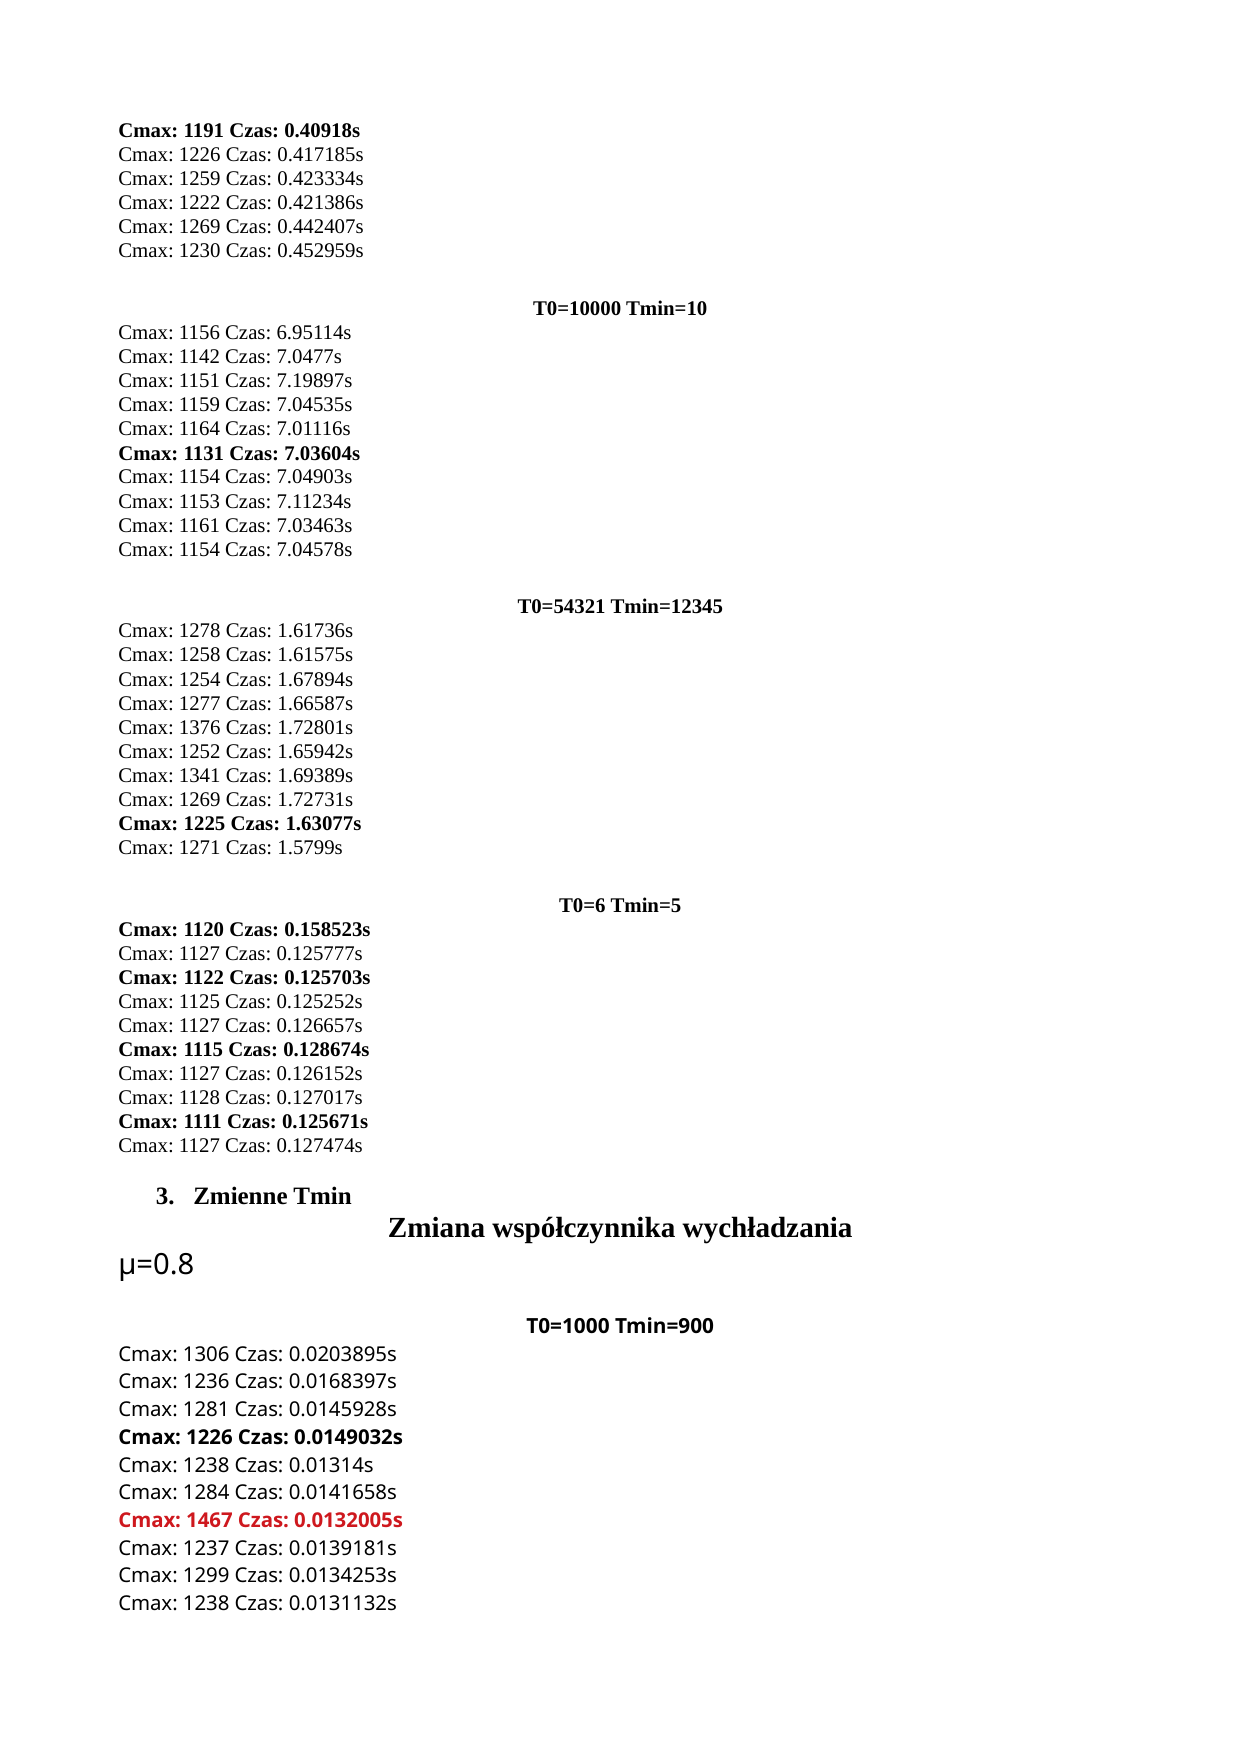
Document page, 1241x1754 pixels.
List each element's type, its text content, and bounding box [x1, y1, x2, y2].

text Cmax: 1467 Czas: 0.0132005s [118, 1506, 1122, 1533]
text Cmax: 1269 Czas: 0.442407s [118, 214, 1122, 238]
text Cmax: 1299 Czas: 0.0134253s [118, 1561, 1122, 1589]
text T0=10000 Tmin=10 [118, 296, 1122, 320]
text Cmax: 1237 Czas: 0.0139181s [118, 1533, 1122, 1561]
text Cmax: 1284 Czas: 0.0141658s [118, 1478, 1122, 1506]
text Cmax: 1153 Czas: 7.11234s [118, 488, 1122, 513]
text Cmax: 1230 Czas: 0.452959s [118, 238, 1122, 262]
text Cmax: 1151 Czas: 7.19897s [118, 368, 1122, 392]
text Cmax: 1115 Czas: 0.128674s [118, 1037, 1122, 1061]
text Cmax: 1125 Czas: 0.125252s [118, 989, 1122, 1013]
text Cmax: 1156 Czas: 6.95114s [118, 320, 1122, 344]
text Zmiana współczynnika wychładzania [118, 1210, 1122, 1243]
text Cmax: 1271 Czas: 1.5799s [118, 835, 1122, 859]
text Cmax: 1376 Czas: 1.72801s [118, 714, 1122, 739]
text Cmax: 1341 Czas: 1.69389s [118, 763, 1122, 787]
text Cmax: 1277 Czas: 1.66587s [118, 691, 1122, 714]
text Cmax: 1164 Czas: 7.01116s [118, 416, 1122, 440]
text Cmax: 1191 Czas: 0.40918s [118, 118, 1122, 142]
text Cmax: 1238 Czas: 0.01314s [118, 1450, 1122, 1478]
text Cmax: 1226 Czas: 0.417185s [118, 142, 1122, 166]
text Cmax: 1122 Czas: 0.125703s [118, 965, 1122, 989]
text μ=0.8 [118, 1243, 1122, 1283]
text Cmax: 1127 Czas: 0.125777s [118, 941, 1122, 965]
text Cmax: 1142 Czas: 7.0477s [118, 344, 1122, 368]
text T0=6 Tmin=5 [118, 892, 1122, 917]
text Cmax: 1238 Czas: 0.0131132s [118, 1589, 1122, 1616]
text Cmax: 1258 Czas: 1.61575s [118, 642, 1122, 666]
text Cmax: 1269 Czas: 1.72731s [118, 787, 1122, 811]
text Cmax: 1111 Czas: 0.125671s [118, 1109, 1122, 1133]
text Cmax: 1154 Czas: 7.04903s [118, 464, 1122, 488]
text Cmax: 1225 Czas: 1.63077s [118, 811, 1122, 835]
list Zmienne Tmin [156, 1181, 1122, 1210]
text Cmax: 1128 Czas: 0.127017s [118, 1085, 1122, 1109]
text Cmax: 1131 Czas: 7.03604s [118, 440, 1122, 464]
text Cmax: 1259 Czas: 0.423334s [118, 166, 1122, 190]
text T0=54321 Tmin=12345 [118, 594, 1122, 618]
text T0=1000 Tmin=900 [118, 1311, 1122, 1339]
text Cmax: 1252 Czas: 1.65942s [118, 739, 1122, 763]
text Cmax: 1127 Czas: 0.126657s [118, 1013, 1122, 1037]
text Cmax: 1222 Czas: 0.421386s [118, 190, 1122, 214]
text Cmax: 1236 Czas: 0.0168397s [118, 1367, 1122, 1395]
text Cmax: 1306 Czas: 0.0203895s [118, 1339, 1122, 1367]
text Cmax: 1154 Czas: 7.04578s [118, 537, 1122, 561]
text Cmax: 1127 Czas: 0.127474s [118, 1133, 1122, 1157]
text Cmax: 1254 Czas: 1.67894s [118, 666, 1122, 691]
text Cmax: 1226 Czas: 0.0149032s [118, 1422, 1122, 1450]
text Cmax: 1278 Czas: 1.61736s [118, 618, 1122, 642]
text Cmax: 1120 Czas: 0.158523s [118, 917, 1122, 941]
text Cmax: 1159 Czas: 7.04535s [118, 392, 1122, 416]
text Cmax: 1127 Czas: 0.126152s [118, 1061, 1122, 1085]
text Cmax: 1161 Czas: 7.03463s [118, 513, 1122, 537]
text Cmax: 1281 Czas: 0.0145928s [118, 1395, 1122, 1422]
